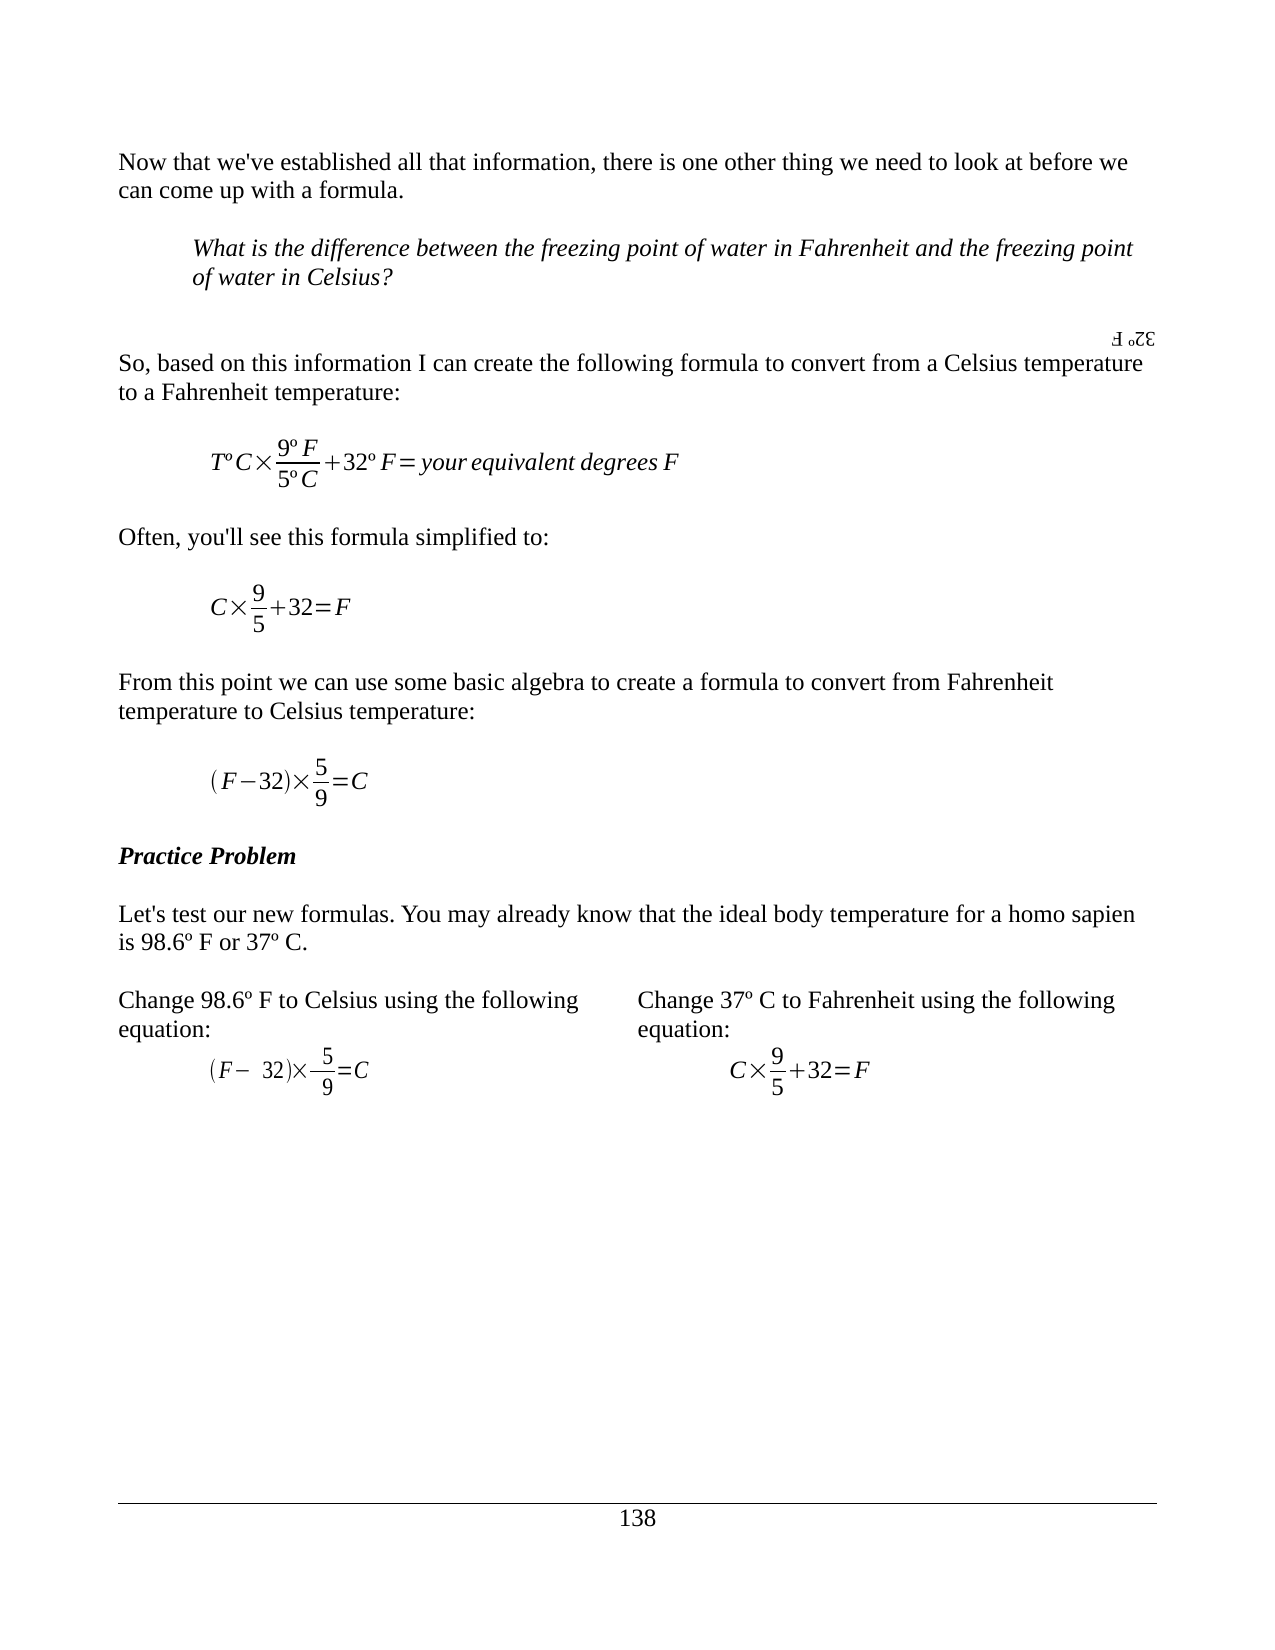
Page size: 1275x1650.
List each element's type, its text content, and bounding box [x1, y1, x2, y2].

table_header Change 98.6º F to Celsius using the following equation: [118, 985, 637, 1101]
text What is the difference between the freezing point of water in Fahrenheit and the freezing point of water in Celsius? [192, 233, 1157, 291]
text From this point we can use some basic algebra to create a formula to convert from Fahrenheit temperature to Celsius temperature: [118, 667, 1157, 725]
text So, based on this information I can create the following formula to convert from a Celsius temperature to a Fahrenheit temperature: [118, 348, 1157, 406]
text Now that we've established all that information, there is one other thing we need to look at before we can come up with a formula. [118, 147, 1157, 204]
table_header Change 37º C to Fahrenheit using the following equation: [638, 985, 1157, 1101]
text Practice Problem [118, 841, 1157, 870]
text Often, you'll see this formula simplified to: [118, 522, 1157, 551]
text Let's test our new formulas. You may already know that the ideal body temperature for a homo sapien is 98.6º F or 37º C. [118, 899, 1157, 956]
